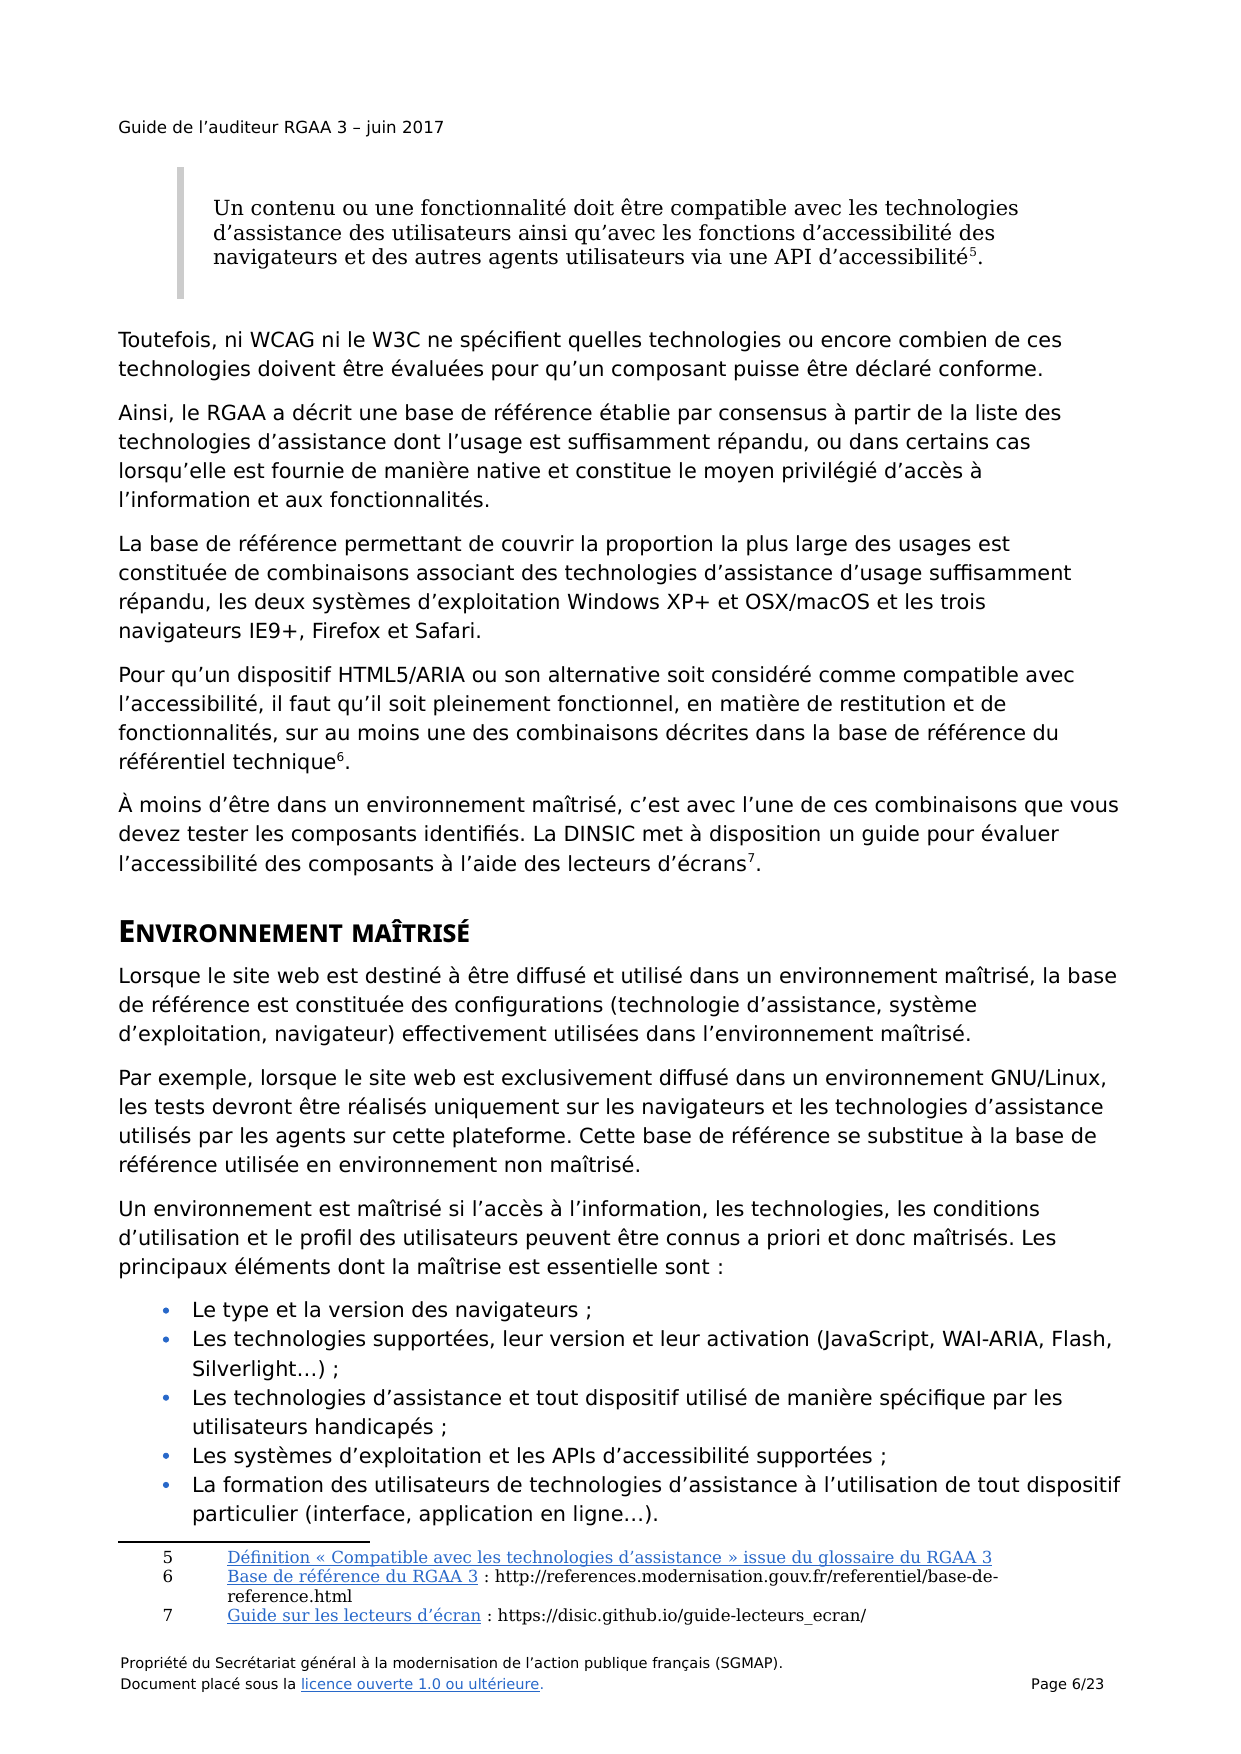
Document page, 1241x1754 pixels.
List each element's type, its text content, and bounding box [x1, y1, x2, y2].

text Un environnement est maîtrisé si l’accès à l’information, les technologies, les conditions d’utilisation et le profil des utilisateurs peuvent être connus a priori et donc maîtrisés. Les principaux éléments dont la maîtrise est essentielle sont : [118, 1197, 1122, 1279]
list La formation des utilisateurs de technologies d’assistance à l’utilisation de tout dispositif particulier (interface, application en ligne…). [162, 1473, 1122, 1526]
text Un contenu ou une fonctionnalité doit être compatible avec les technologies d’assistance des utilisateurs ainsi qu’avec les fonctions d’accessibilité des navigateurs et des autres agents utilisateurs via une API d’accessibilité. [184, 167, 1063, 299]
list Base de référence du RGAA 3 : http://references.modernisation.gouv.fr/referentiel/base-de-reference.html [162, 1567, 1122, 1606]
text Pour qu’un dispositif HTML5/ARIA ou son alternative soit considéré comme compatible avec l’accessibilité, il faut qu’il soit pleinement fonctionnel, en matière de restitution et de fonctionnalités, sur au moins une des combinaisons décrites dans la base de référence du référentiel technique. [118, 663, 1122, 774]
list Guide sur les lecteurs d’écran : https://disic.github.io/guide-lecteurs_ecran/ [162, 1606, 1122, 1626]
text Lorsque le site web est destiné à être diffusé et utilisé dans un environnement maîtrisé, la base de référence est constituée des configurations (technologie d’assistance, système d’exploitation, navigateur) effectivement utilisées dans l’environnement maîtrisé. [118, 964, 1122, 1046]
list Les systèmes d’exploitation et les APIs d’accessibilité supportées ; [162, 1444, 1122, 1468]
subtitle Environnement maîtrisé [118, 910, 1122, 952]
text Toutefois, ni WCAG ni le W3C ne spécifient quelles technologies ou encore combien de ces technologies doivent être évaluées pour qu’un composant puisse être déclaré conforme. [118, 328, 1122, 382]
text Par exemple, lorsque le site web est exclusivement diffusé dans un environnement GNU/Linux, les tests devront être réalisés uniquement sur les navigateurs et les technologies d’assistance utilisés par les agents sur cette plateforme. Cette base de référence se substitue à la base de référence utilisée en environnement non maîtrisé. [118, 1066, 1122, 1177]
list Les technologies d’assistance et tout dispositif utilisé de manière spécifique par les utilisateurs handicapés ; [162, 1386, 1122, 1439]
list Les technologies supportées, leur version et leur activation (JavaScript, WAI-ARIA, Flash, Silverlight…) ; [162, 1327, 1122, 1381]
list Le type et la version des navigateurs ; [162, 1298, 1122, 1323]
text La base de référence permettant de couvrir la proportion la plus large des usages est constituée de combinaisons associant des technologies d’assistance d’usage suffisamment répandu, les deux systèmes d’exploitation Windows XP+ et OSX/macOS et les trois navigateurs IE9+, Firefox et Safari. [118, 532, 1122, 643]
text À moins d’être dans un environnement maîtrisé, c’est avec l’une de ces combinaisons que vous devez tester les composants identifiés. La DINSIC met à disposition un guide pour évaluer l’accessibilité des composants à l’aide des lecteurs d’écrans. [118, 793, 1122, 876]
list Définition « Compatible avec les technologies d’assistance » issue du glossaire du RGAA 3 [162, 1548, 1122, 1567]
text Ainsi, le RGAA a décrit une base de référence établie par consensus à partir de la liste des technologies d’assistance dont l’usage est suffisamment répandu, ou dans certains cas lorsqu’elle est fournie de manière native et constitue le moyen privilégié d’accès à l’information et aux fonctionnalités. [118, 401, 1122, 512]
